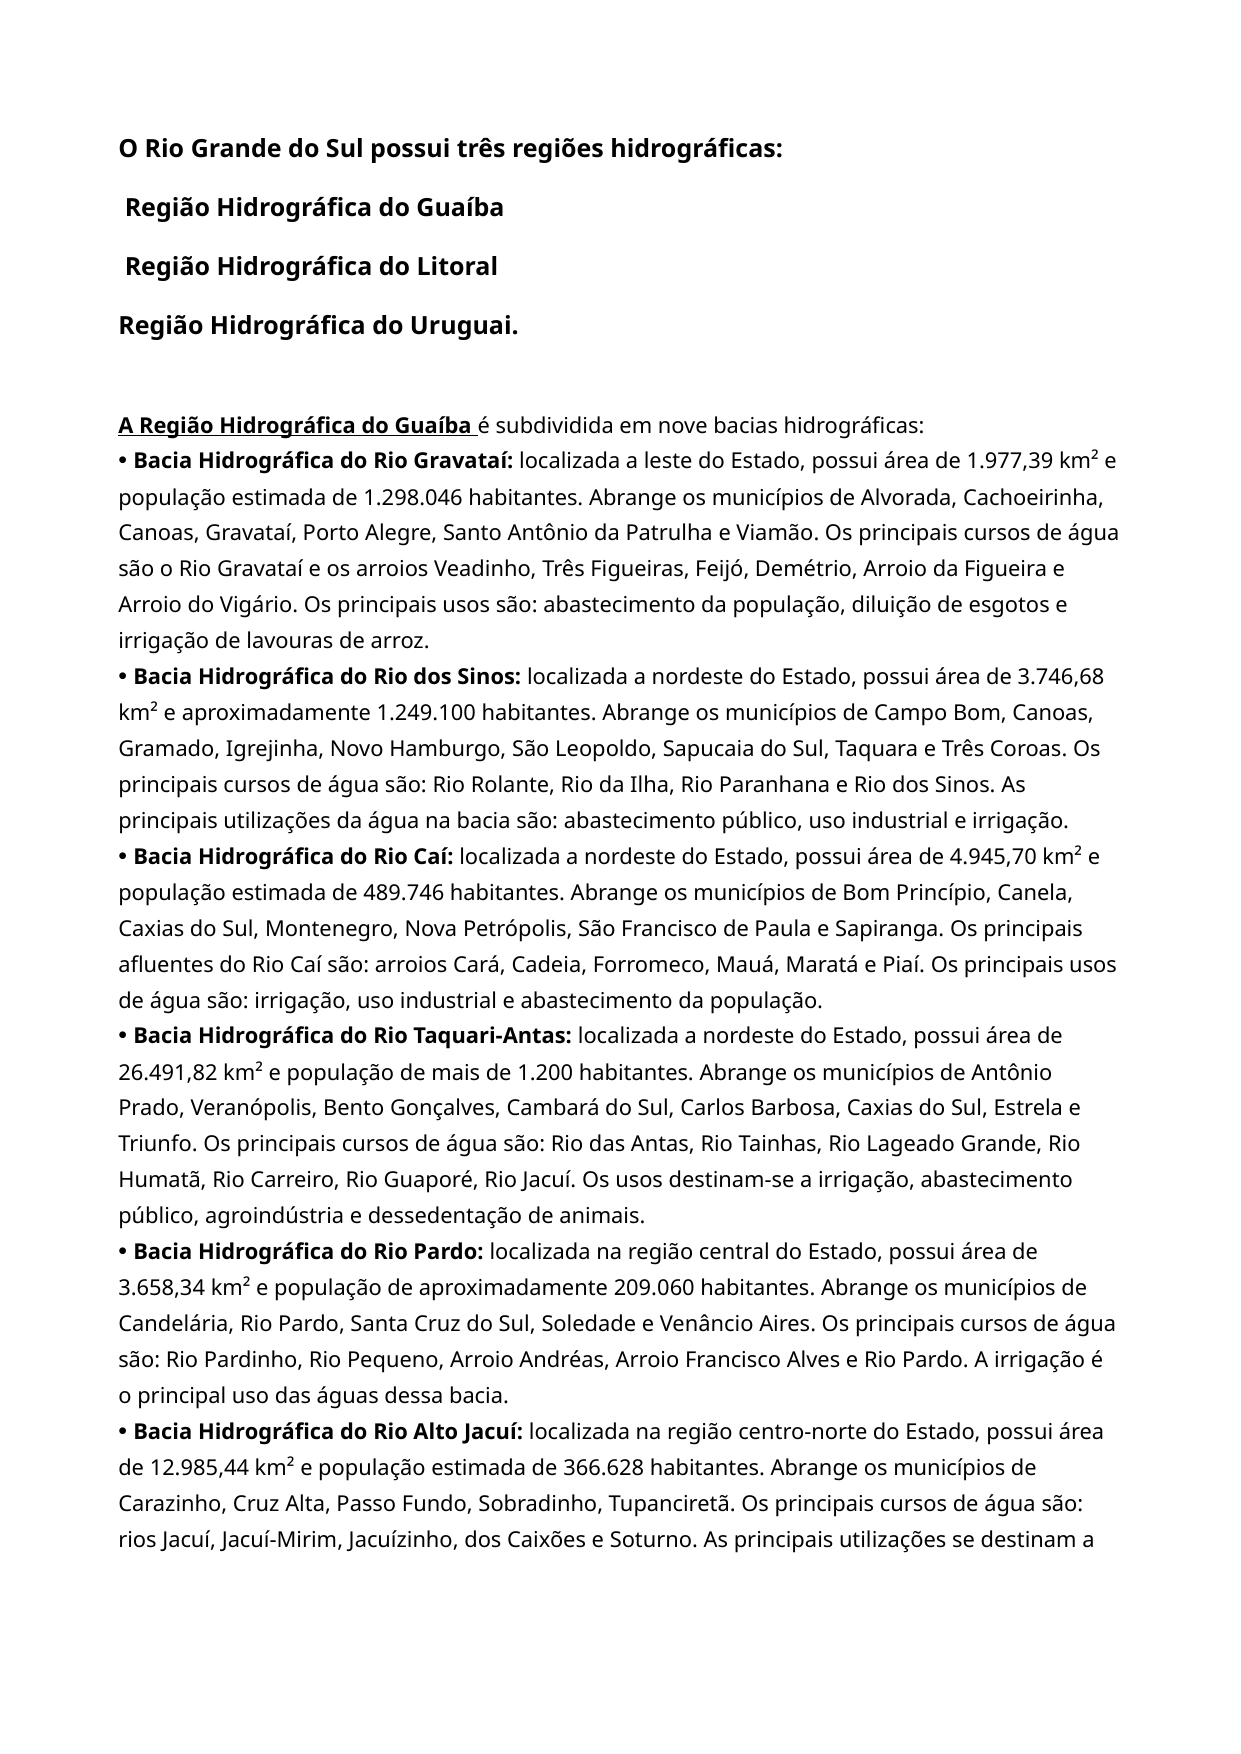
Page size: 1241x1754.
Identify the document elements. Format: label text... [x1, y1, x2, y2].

text • Bacia Hidrográfica do Rio Taquari-Antas: localizada a nordeste do Estado, possui área de 26.491,82 km² e população de mais de 1.200 habitantes. Abrange os municípios de Antônio Prado, Veranópolis, Bento Gonçalves, Cambará do Sul, Carlos Barbosa, Caxias do Sul, Estrela e Triunfo. Os principais cursos de água são: Rio das Antas, Rio Tainhas, Rio Lageado Grande, Rio Humatã, Rio Carreiro, Rio Guaporé, Rio Jacuí. Os usos destinam-se a irrigação, abastecimento público, agroindústria e dessedentação de animais. [118, 1014, 1122, 1230]
text • Bacia Hidrográfica do Rio Gravataí: localizada a leste do Estado, possui área de 1.977,39 km² e população estimada de 1.298.046 habitantes. Abrange os municípios de Alvorada, Cachoeirinha, Canoas, Gravataí, Porto Alegre, Santo Antônio da Patrulha e Viamão. Os principais cursos de água são o Rio Gravataí e os arroios Veadinho, Três Figueiras, Feijó, Demétrio, Arroio da Figueira e Arroio do Vigário. Os principais usos são: abastecimento da população, diluição de esgotos e irrigação de lavouras de arroz. [118, 439, 1122, 655]
subtitle O Rio Grande do Sul possui três regiões hidrográficas: [118, 131, 1122, 165]
subtitle Região Hidrográfica do Litoral [118, 249, 1122, 283]
text • Bacia Hidrográfica do Rio Pardo: localizada na região central do Estado, possui área de 3.658,34 km² e população de aproximadamente 209.060 habitantes. Abrange os municípios de Candelária, Rio Pardo, Santa Cruz do Sul, Soledade e Venâncio Aires. Os principais cursos de água são: Rio Pardinho, Rio Pequeno, Arroio Andréas, Arroio Francisco Alves e Rio Pardo. A irrigação é o principal uso das águas dessa bacia. [118, 1230, 1122, 1410]
subtitle Região Hidrográfica do Uruguai. [118, 308, 1122, 342]
subtitle Região Hidrográfica do Guaíba [118, 190, 1122, 224]
text • Bacia Hidrográfica do Rio Caí: localizada a nordeste do Estado, possui área de 4.945,70 km² e população estimada de 489.746 habitantes. Abrange os municípios de Bom Princípio, Canela, Caxias do Sul, Montenegro, Nova Petrópolis, São Francisco de Paula e Sapiranga. Os principais afluentes do Rio Caí são: arroios Cará, Cadeia, Forromeco, Mauá, Maratá e Piaí. Os principais usos de água são: irrigação, uso industrial e abastecimento da população. [118, 835, 1122, 1014]
text • Bacia Hidrográfica do Rio Alto Jacuí: localizada na região centro-norte do Estado, possui área de 12.985,44 km² e população estimada de 366.628 habitantes. Abrange os municípios de Carazinho, Cruz Alta, Passo Fundo, Sobradinho, Tupanciretã. Os principais cursos de água são: rios Jacuí, Jacuí-Mirim, Jacuízinho, dos Caixões e Soturno. As principais utilizações se destinam a [118, 1410, 1122, 1553]
text A Região Hidrográfica do Guaíba é subdividida em nove bacias hidrográficas: [118, 403, 1122, 439]
text • Bacia Hidrográfica do Rio dos Sinos: localizada a nordeste do Estado, possui área de 3.746,68 km² e aproximadamente 1.249.100 habitantes. Abrange os municípios de Campo Bom, Canoas, Gramado, Igrejinha, Novo Hamburgo, São Leopoldo, Sapucaia do Sul, Taquara e Três Coroas. Os principais cursos de água são: Rio Rolante, Rio da Ilha, Rio Paranhana e Rio dos Sinos. As principais utilizações da água na bacia são: abastecimento público, uso industrial e irrigação. [118, 655, 1122, 835]
